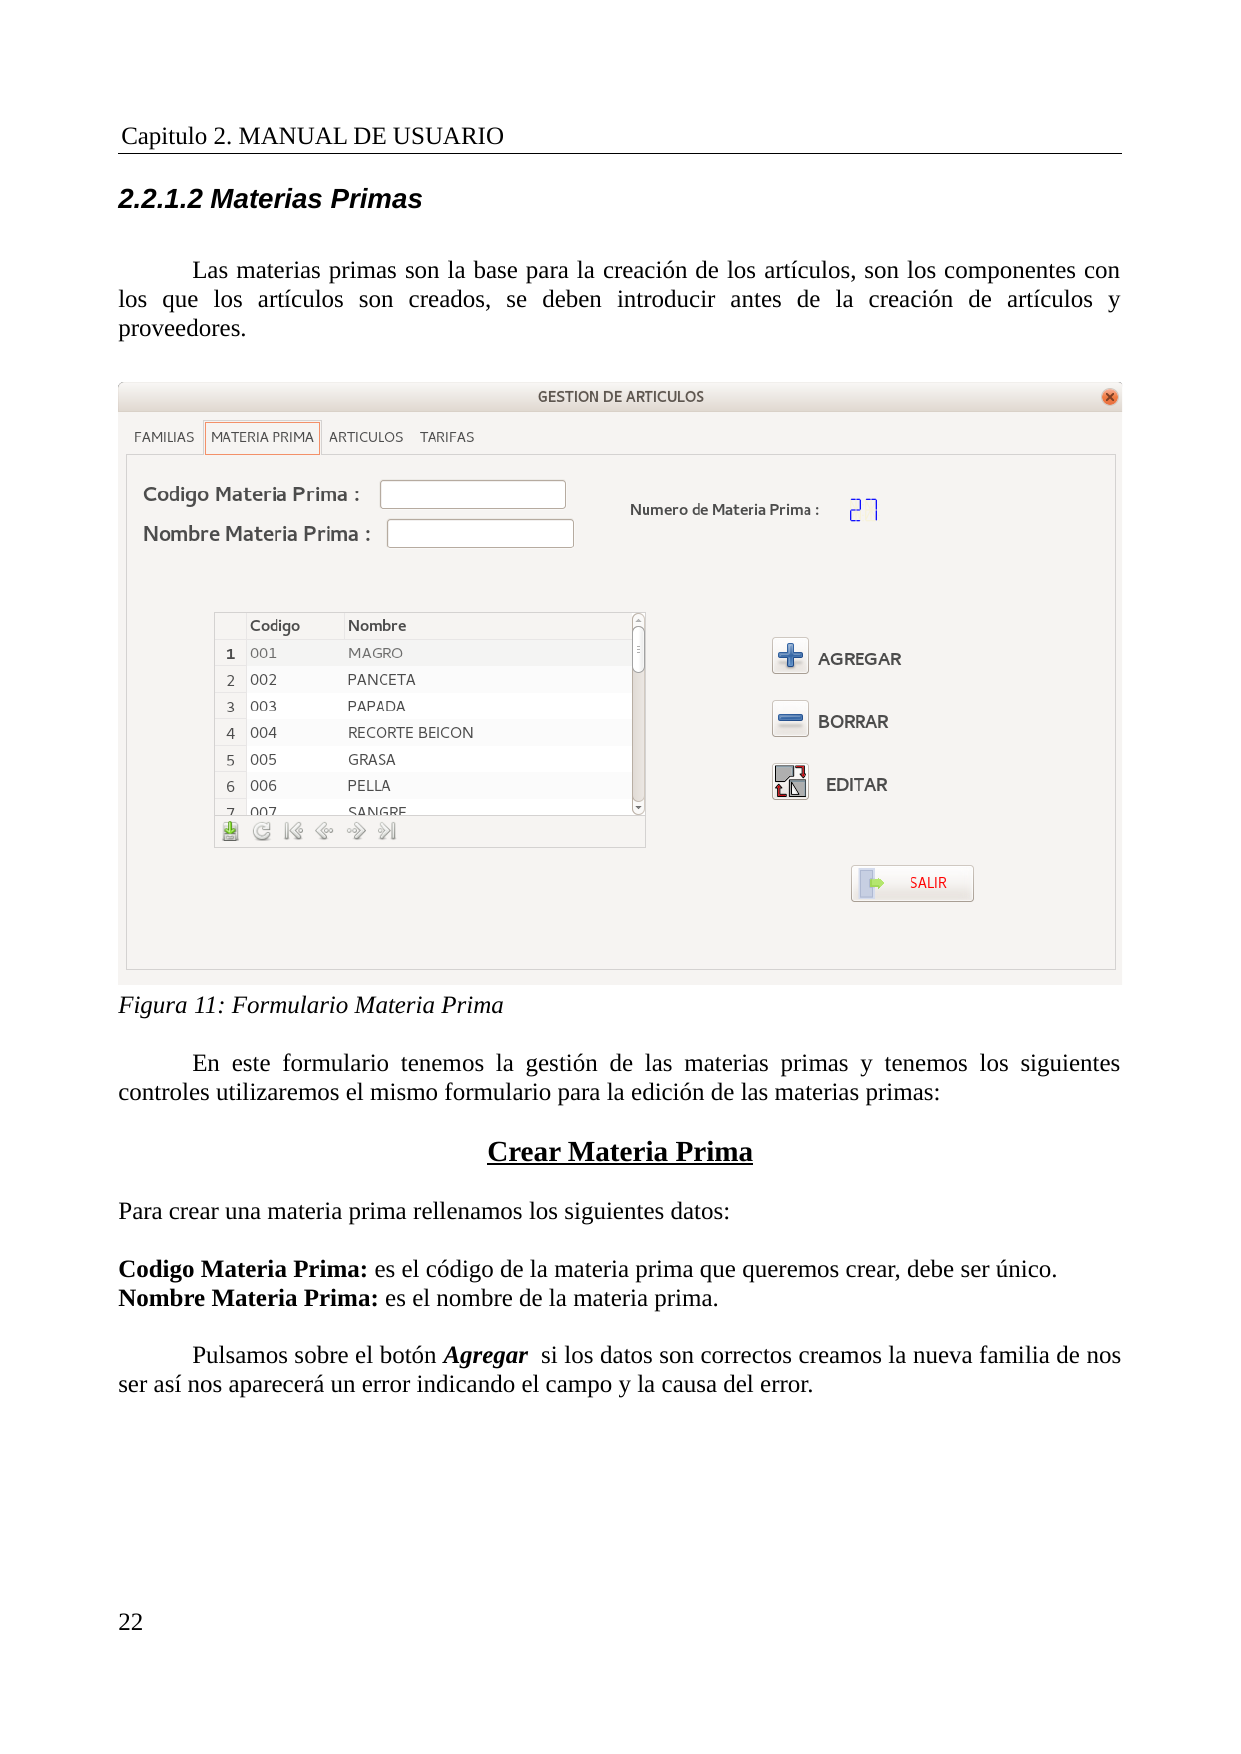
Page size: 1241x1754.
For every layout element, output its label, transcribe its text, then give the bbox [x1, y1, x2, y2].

text Crear Materia Prima [118, 1134, 1122, 1168]
subtitle 2.2.1.2 Materias Primas [118, 182, 1122, 214]
picture [118, 382, 1123, 985]
text Figura 11: Formulario Materia Prima [118, 985, 1122, 1019]
text En este formulario tenemos la gestión de las materias primas y tenemos los siguientes controles utilizaremos el mismo formulario para la edición de las materias primas: [118, 1048, 1122, 1105]
text Para crear una materia prima rellenamos los siguientes datos: [118, 1196, 1122, 1225]
text Pulsamos sobre el botón Agregar si los datos son correctos creamos la nueva familia de nos ser así nos aparecerá un error indicando el campo y la causa del error. [118, 1340, 1122, 1398]
text Codigo Materia Prima: es el código de la materia prima que queremos crear, debe ser único. [118, 1254, 1122, 1283]
text Las materias primas son la base para la creación de los artículos, son los componentes con los que los artículos son creados, se deben introducir antes de la creación de artículos y proveedores. [118, 255, 1122, 342]
text Nombre Materia Prima: es el nombre de la materia prima. [118, 1283, 1122, 1311]
